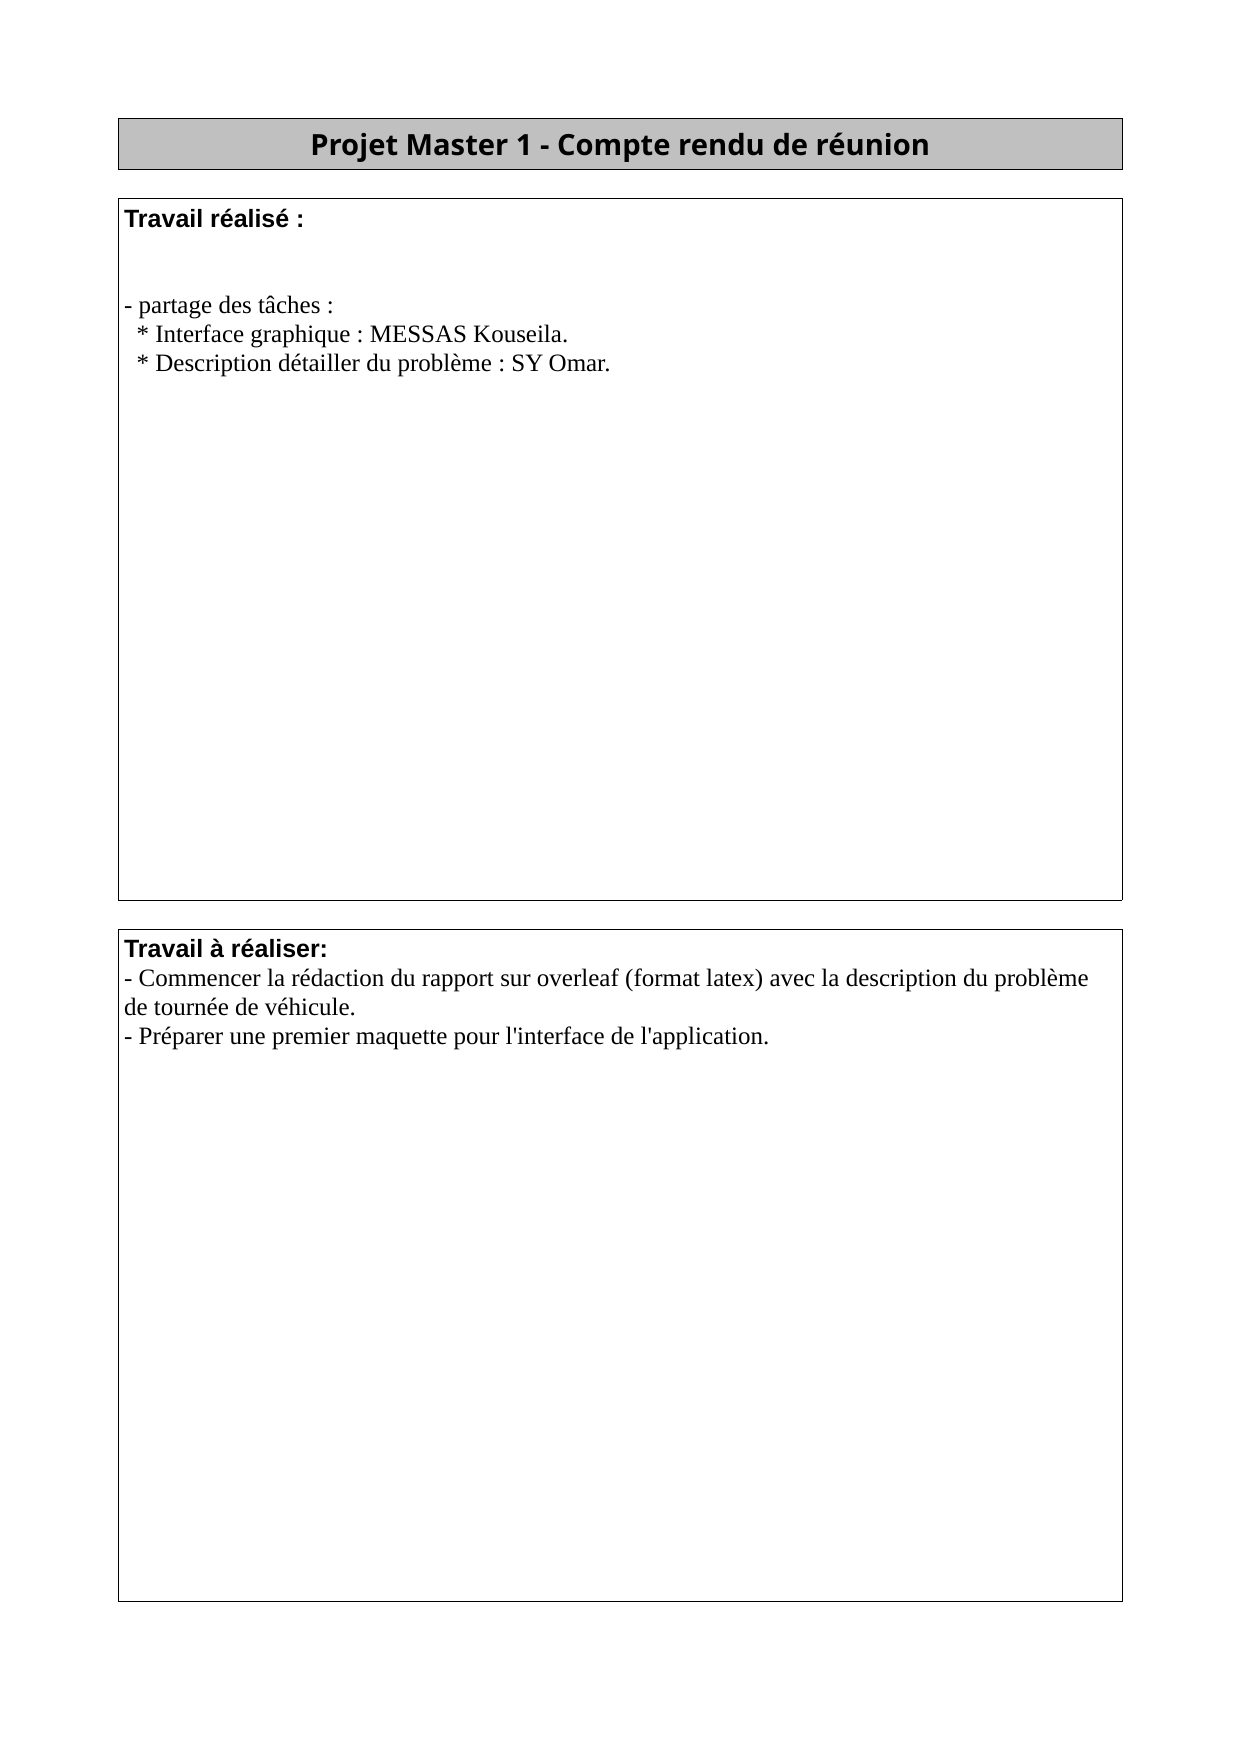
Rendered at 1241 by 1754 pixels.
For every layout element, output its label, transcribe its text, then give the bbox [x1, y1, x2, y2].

table_header Travail à réaliser: - Commencer la rédaction du rapport sur overleaf (format latex) avec la description du problème de tournée de véhicule. - Préparer une premier maquette pour l'interface de l'application. [119, 930, 1122, 1601]
table_header Travail réalisé : - partage des tâches : * Interface graphique : MESSAS Kouseila. * Description détailler du problème : SY Omar. [119, 199, 1122, 900]
table_header Projet Master 1 - Compte rendu de réunion [119, 119, 1122, 169]
